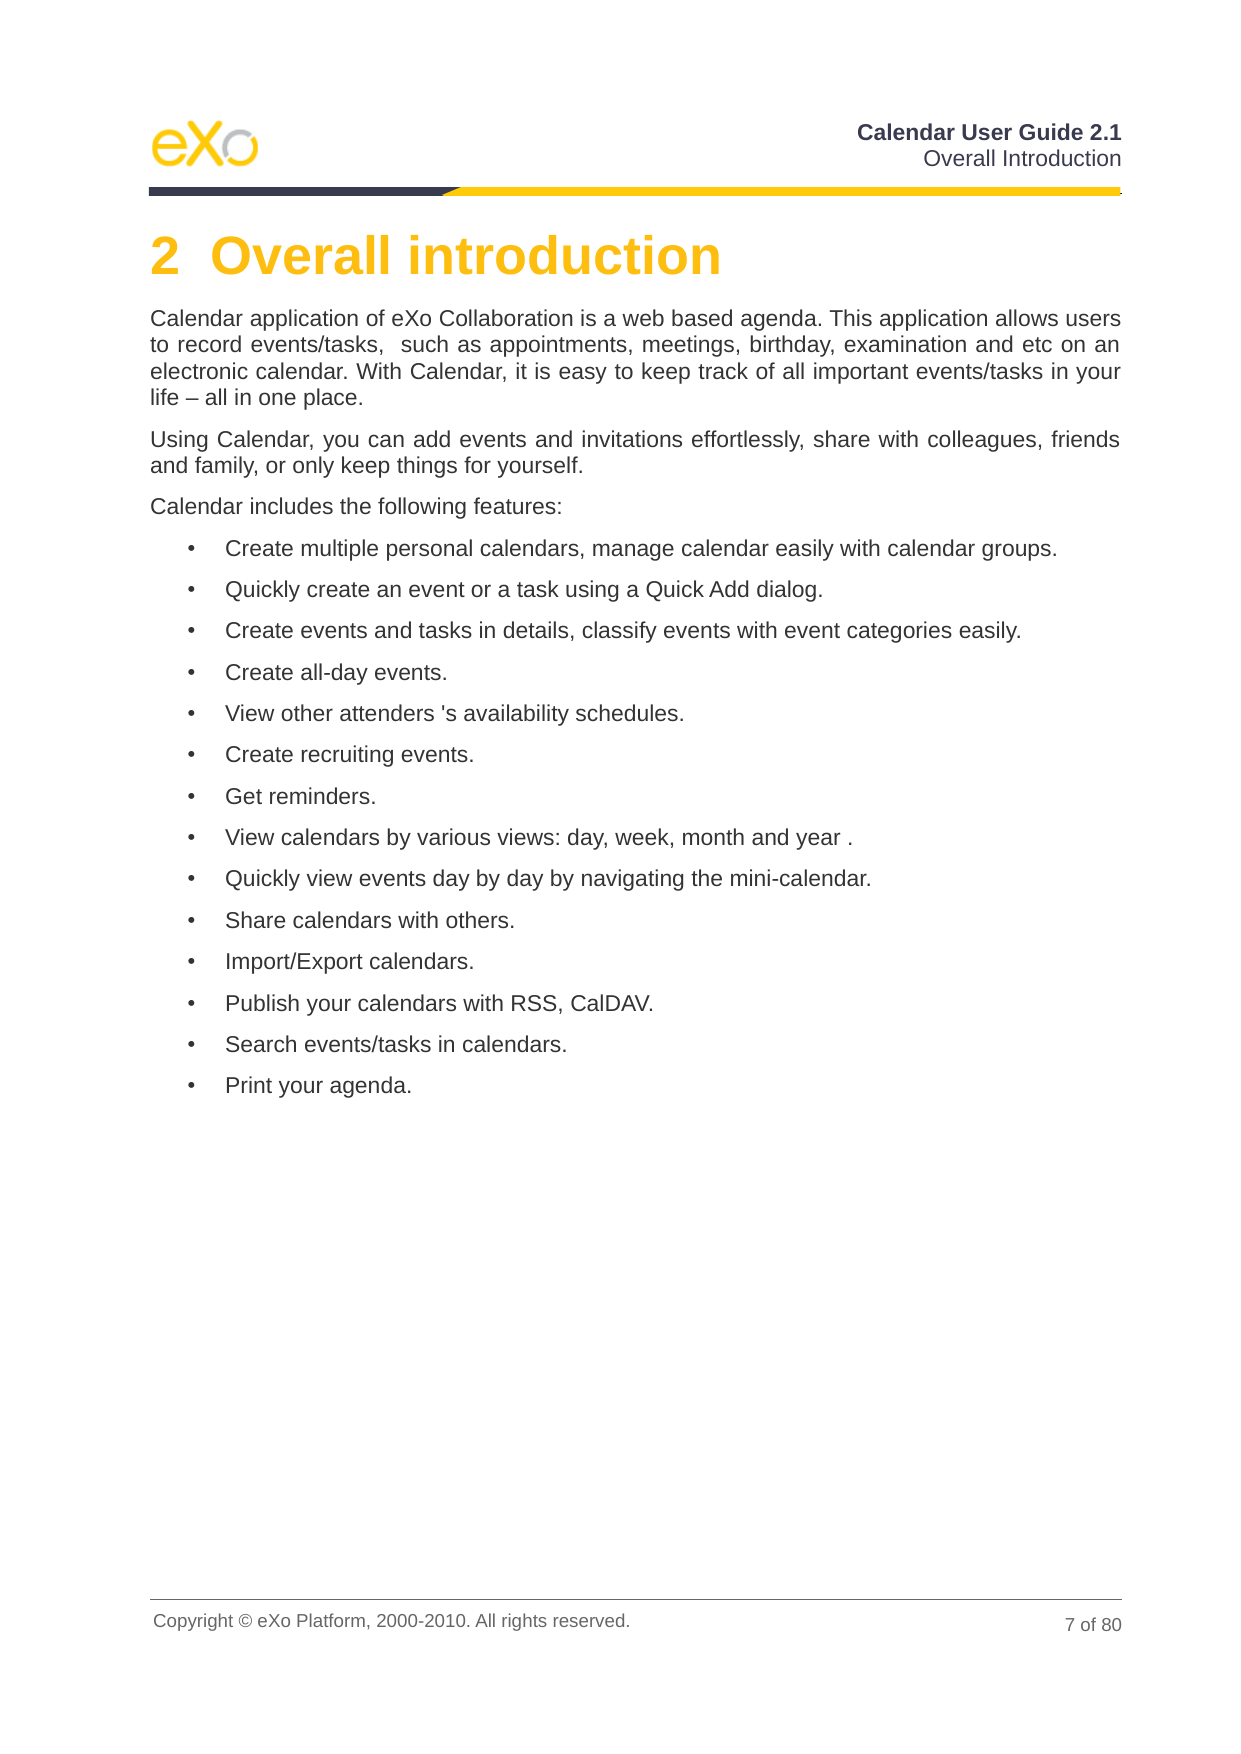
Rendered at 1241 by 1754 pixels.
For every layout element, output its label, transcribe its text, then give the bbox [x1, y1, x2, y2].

list View calendars by various views: day, week, month and year . [187, 824, 1122, 850]
list Import/Export calendars. [187, 948, 1122, 974]
list Share calendars with others. [187, 907, 1122, 933]
list Create all-day events. [187, 659, 1122, 685]
list Quickly view events day by day by navigating the mini-calendar. [187, 865, 1122, 892]
list Create events and tasks in details, classify events with event categories easily. [187, 617, 1122, 644]
list Create multiple personal calendars, manage calendar easily with calendar groups. [187, 534, 1122, 561]
list Using Calendar, you can add events and invitations effortlessly, share with colleagues, friends and family, or only keep things for yourself. [112, 426, 1122, 478]
list Calendar includes the following features: [112, 493, 1122, 519]
picture [152, 120, 259, 167]
list Create recruiting events. [187, 741, 1122, 768]
list Publish your calendars with RSS, CalDAV. [187, 989, 1122, 1016]
list Calendar application of eXo Collaboration is a web based agenda. This application allows users to record events/tasks, such as appointments, meetings, birthday, examination and etc on an electronic calendar. With Calendar, it is easy to keep track of all important events/tasks in your life – all in one place. [112, 305, 1122, 411]
subtitle Overall introduction [150, 223, 1122, 286]
list View other attenders 's availability schedules. [187, 700, 1122, 726]
picture [148, 187, 1121, 196]
list Print your agenda. [187, 1072, 1122, 1098]
list Get reminders. [187, 783, 1122, 809]
list Quickly create an event or a task using a Quick Add dialog. [187, 576, 1122, 602]
list Search events/tasks in calendars. [187, 1031, 1122, 1057]
